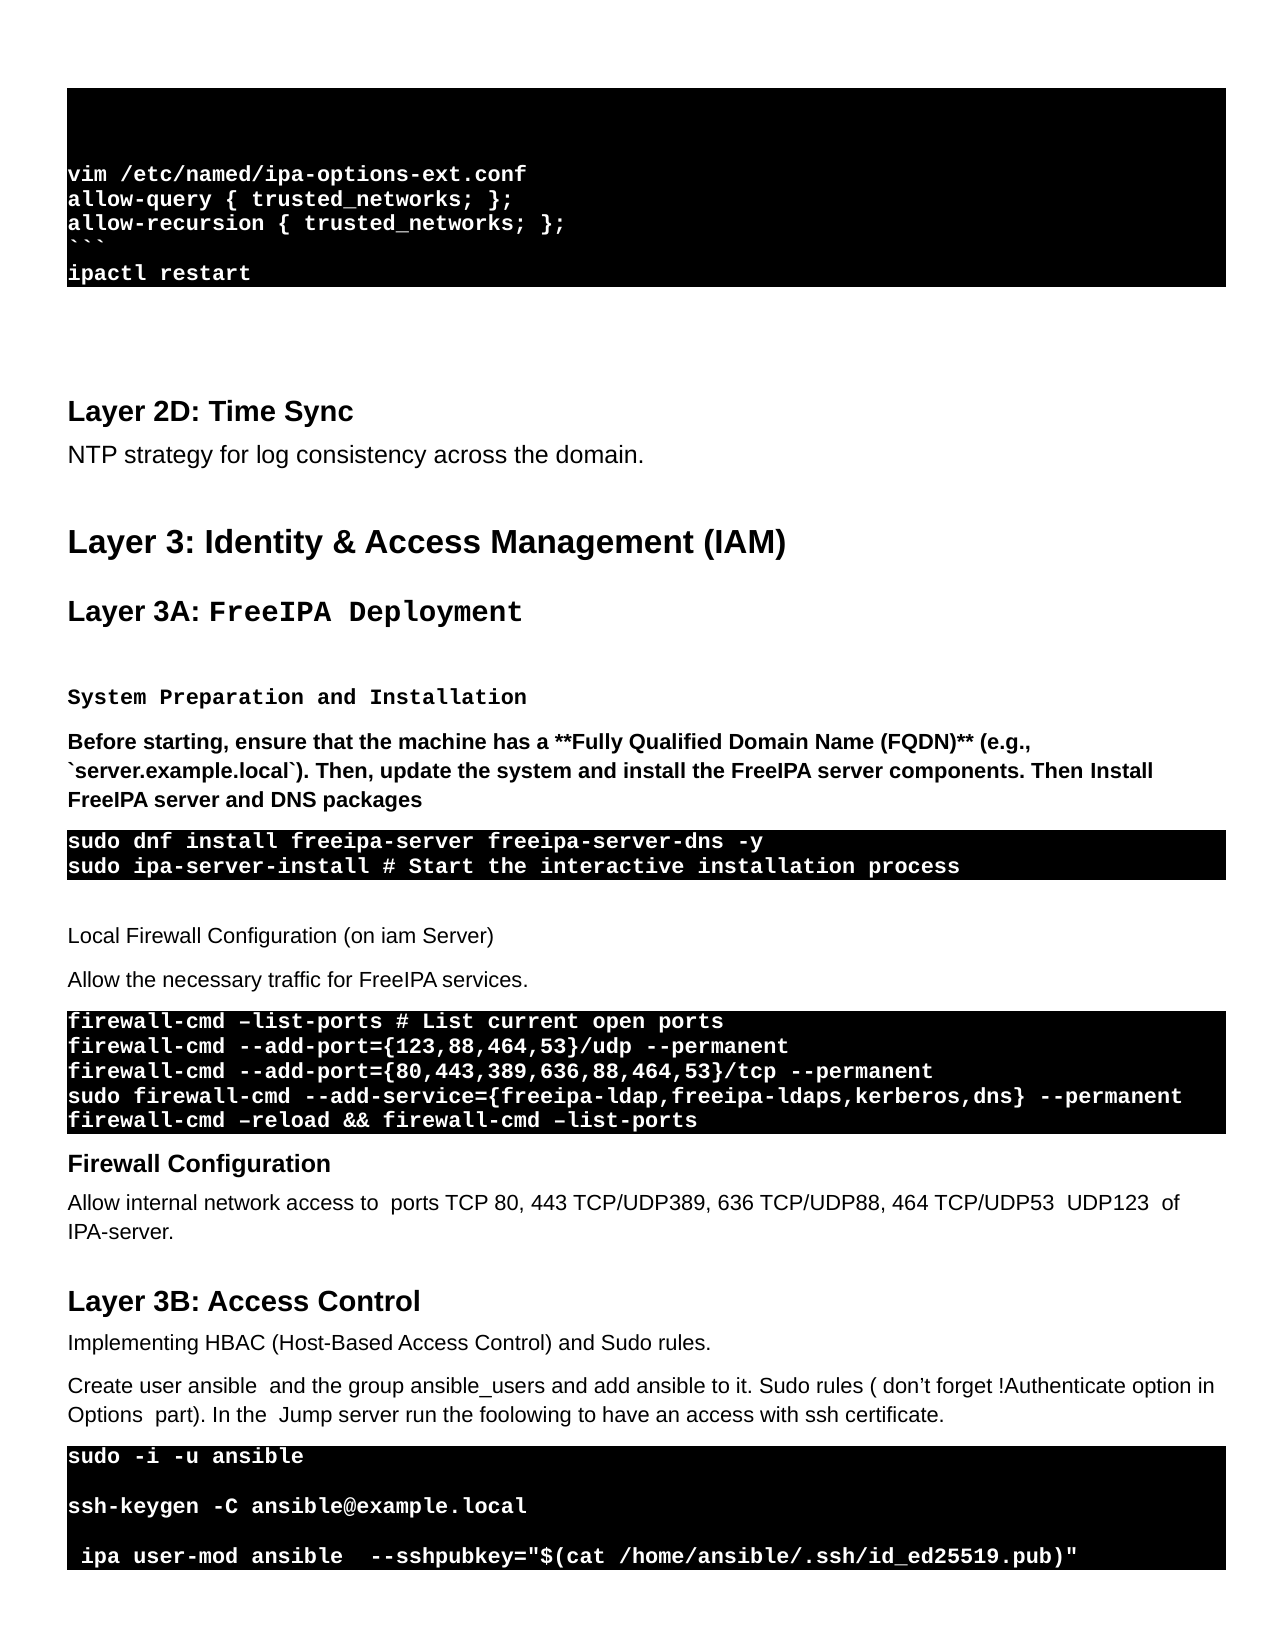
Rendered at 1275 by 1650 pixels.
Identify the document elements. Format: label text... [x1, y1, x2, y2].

text ipa user-mod ansible --sshpubkey="$(cat /home/ansible/.ssh/id_ed25519.pub)" [67, 1545, 1226, 1570]
text sudo ipa-server-install # Start the interactive installation process [67, 855, 1226, 880]
text ssh-keygen -C ansible@example.local [67, 1495, 1226, 1520]
subtitle Layer 3B: Access Control [67, 1284, 1226, 1317]
text sudo -i -u ansible [67, 1446, 1226, 1471]
text sudo dnf install freeipa-server freeipa-server-dns -y [67, 830, 1226, 855]
text Implementing HBAC (Host-Based Access Control) and Sudo rules. [67, 1330, 1226, 1355]
subtitle Layer 2D: Time Sync [67, 394, 1226, 427]
text Before starting, ensure that the machine has a **Fully Qualified Domain Name (FQDN)** (e.g., `server.example.local`). Then, update the system and install the FreeIPA server components. Then Install FreeIPA server and DNS packages [67, 729, 1226, 812]
text Allow internal network access to ports TCP 80, 443 TCP/UDP389, 636 TCP/UDP88, 464 TCP/UDP53 UDP123 of IPA-server. [67, 1190, 1226, 1244]
text Create user ansible and the group ansible_users and add ansible to it. Sudo rules ( don’t forget !Authenticate option in Options part). In the Jump server run the foolowing to have an access with ssh certificate. [67, 1373, 1226, 1427]
subtitle Layer 3A: FreeIPA Deployment [67, 594, 1226, 630]
subtitle Firewall Configuration [67, 1149, 1226, 1178]
text firewall-cmd –list-ports # List current open ports [67, 1011, 1226, 1035]
text NTP strategy for log consistency across the domain. [67, 440, 1226, 469]
text firewall-cmd –reload && firewall-cmd –list-ports [67, 1110, 1226, 1134]
text System Preparation and Installation [67, 686, 1226, 711]
text vim /etc/named/ipa-options-ext.conf [67, 163, 1226, 188]
text allow-query { trusted_networks; }; [67, 188, 1226, 212]
subtitle Layer 3: Identity & Access Management (IAM) [67, 522, 1226, 561]
text ipactl restart [67, 262, 1226, 287]
text ``` [67, 237, 1226, 262]
text Allow the necessary traffic for FreeIPA services. [67, 967, 1226, 992]
text sudo firewall-cmd --add-service={freeipa-ldap,freeipa-ldaps,kerberos,dns} --permanent [67, 1085, 1226, 1110]
text firewall-cmd --add-port={80,443,389,636,88,464,53}/tcp --permanent [67, 1060, 1226, 1085]
text Local Firewall Configuration (on iam Server) [67, 923, 1226, 949]
text firewall-cmd --add-port={123,88,464,53}/udp --permanent [67, 1035, 1226, 1060]
text allow-recursion { trusted_networks; }; [67, 212, 1226, 237]
